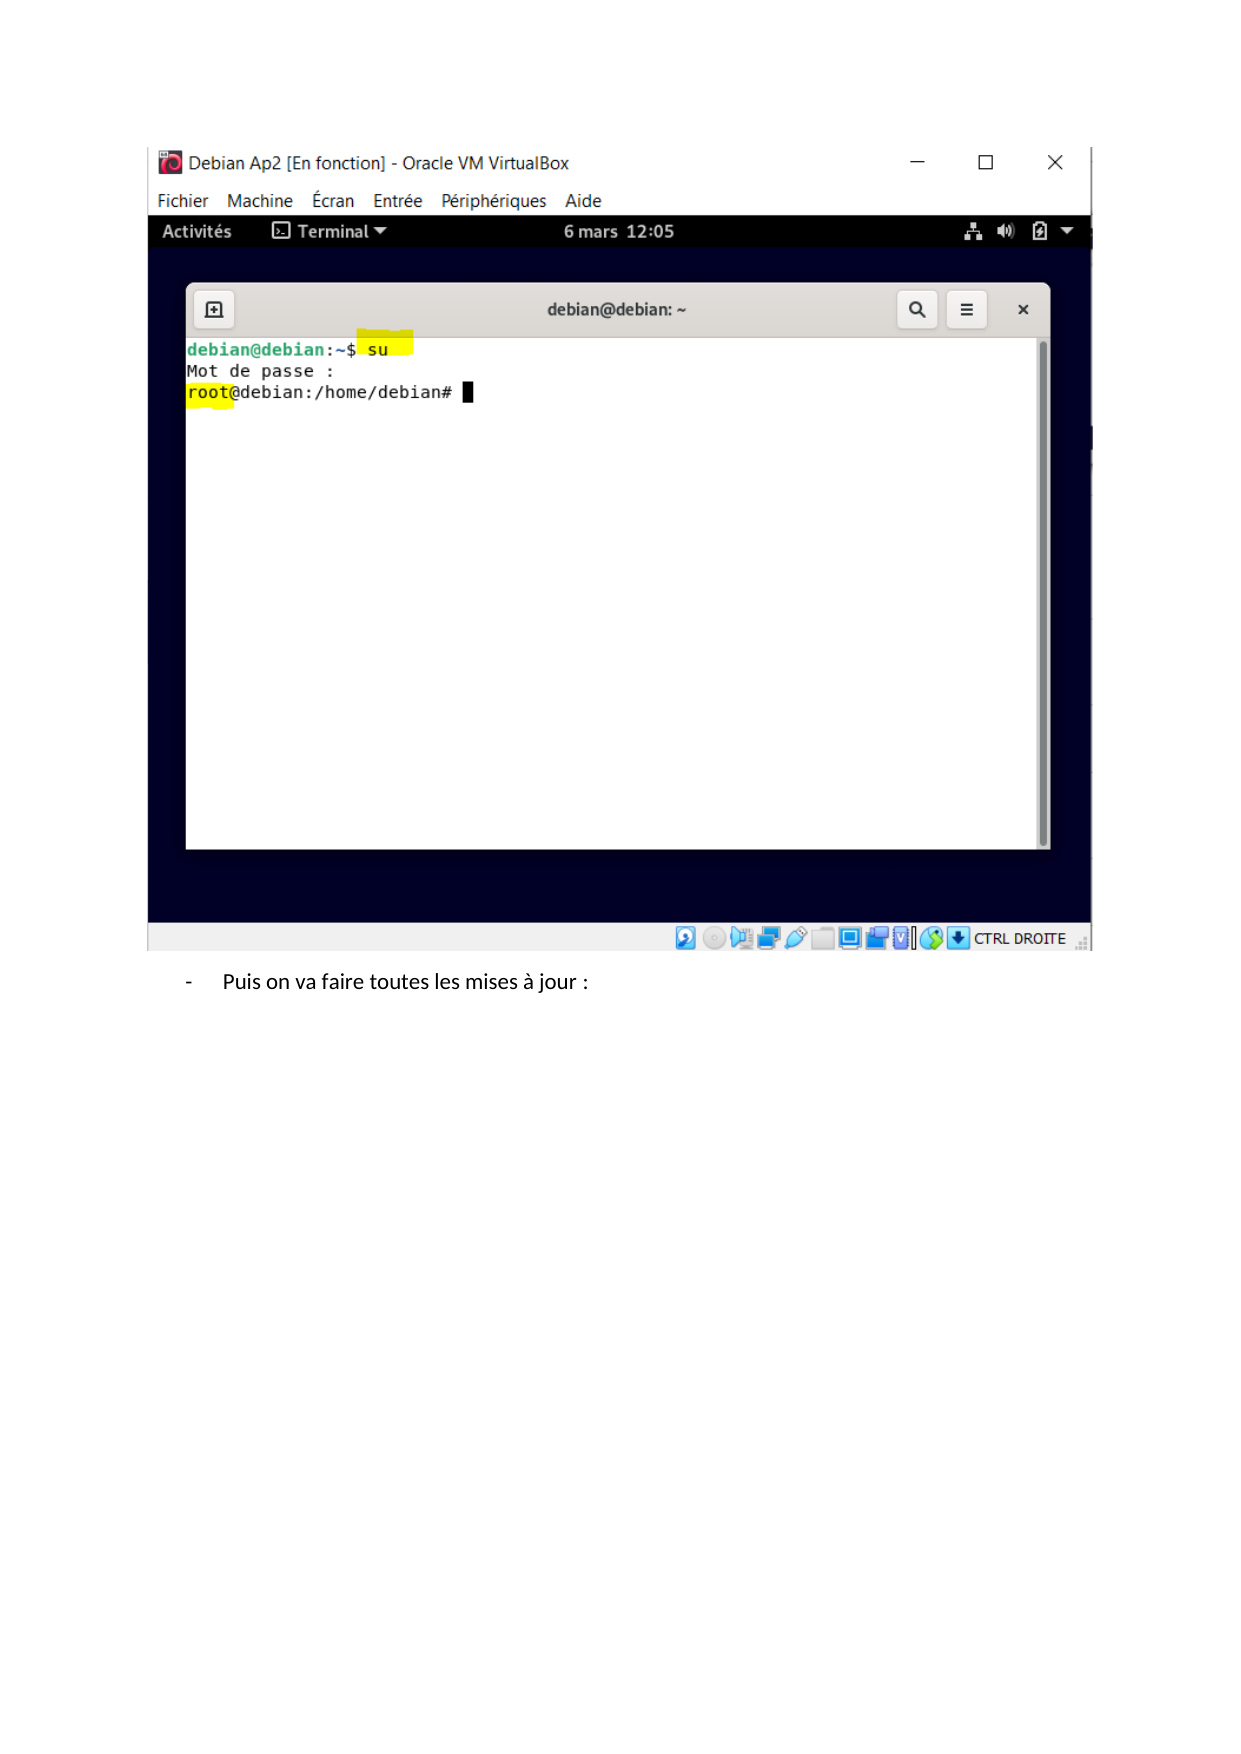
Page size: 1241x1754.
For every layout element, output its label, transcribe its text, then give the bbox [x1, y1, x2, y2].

list Puis on va faire toutes les mises à jour : [185, 967, 1093, 995]
